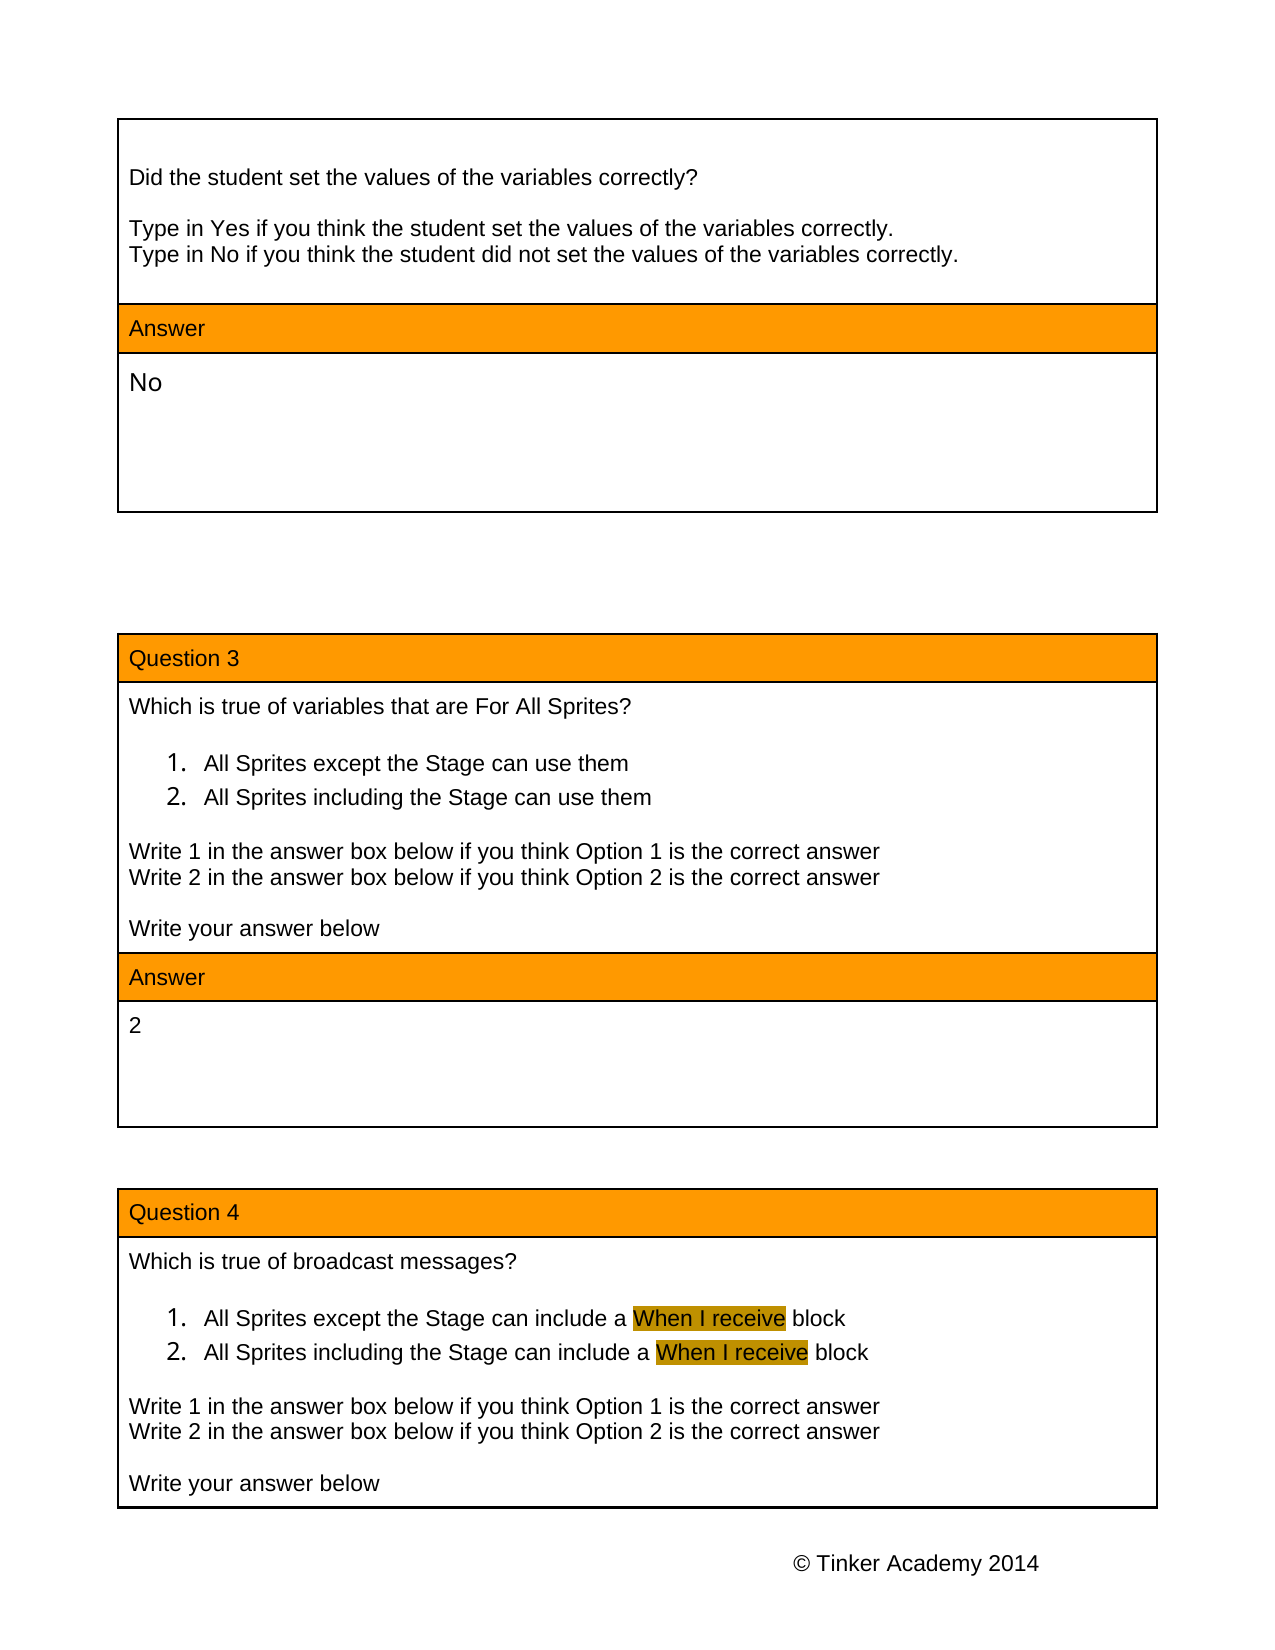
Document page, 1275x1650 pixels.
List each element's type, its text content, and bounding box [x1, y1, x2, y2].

table_header Question 4 [119, 1190, 1156, 1236]
table_cell Which is true of broadcast messages? All Sprites except the Stage can include a When I receive block All Sprites including the Stage can include a When I receive block Write 1 in the answer box below if you think Option 1 is the correct answer Write 2 in the answer box below if you think Option 2 is the correct answer Write your answer below [119, 1238, 1156, 1506]
table_cell Did the student set the values of the variables correctly? Type in Yes if you think the student set the values of the variables correctly. Type in No if you think the student did not set the values of the variables correctly. [119, 120, 1156, 303]
table_cell Which is true of variables that are For All Sprites? All Sprites except the Stage can use them All Sprites including the Stage can use them Write 1 in the answer box below if you think Option 1 is the correct answer Write 2 in the answer box below if you think Option 2 is the correct answer Write your answer below [119, 683, 1156, 952]
table_cell Answer [119, 305, 1156, 352]
table_cell Answer [119, 954, 1156, 1000]
table_header Question 3 [119, 635, 1156, 681]
table_cell No [119, 354, 1156, 511]
table_cell 2 [119, 1002, 1156, 1126]
